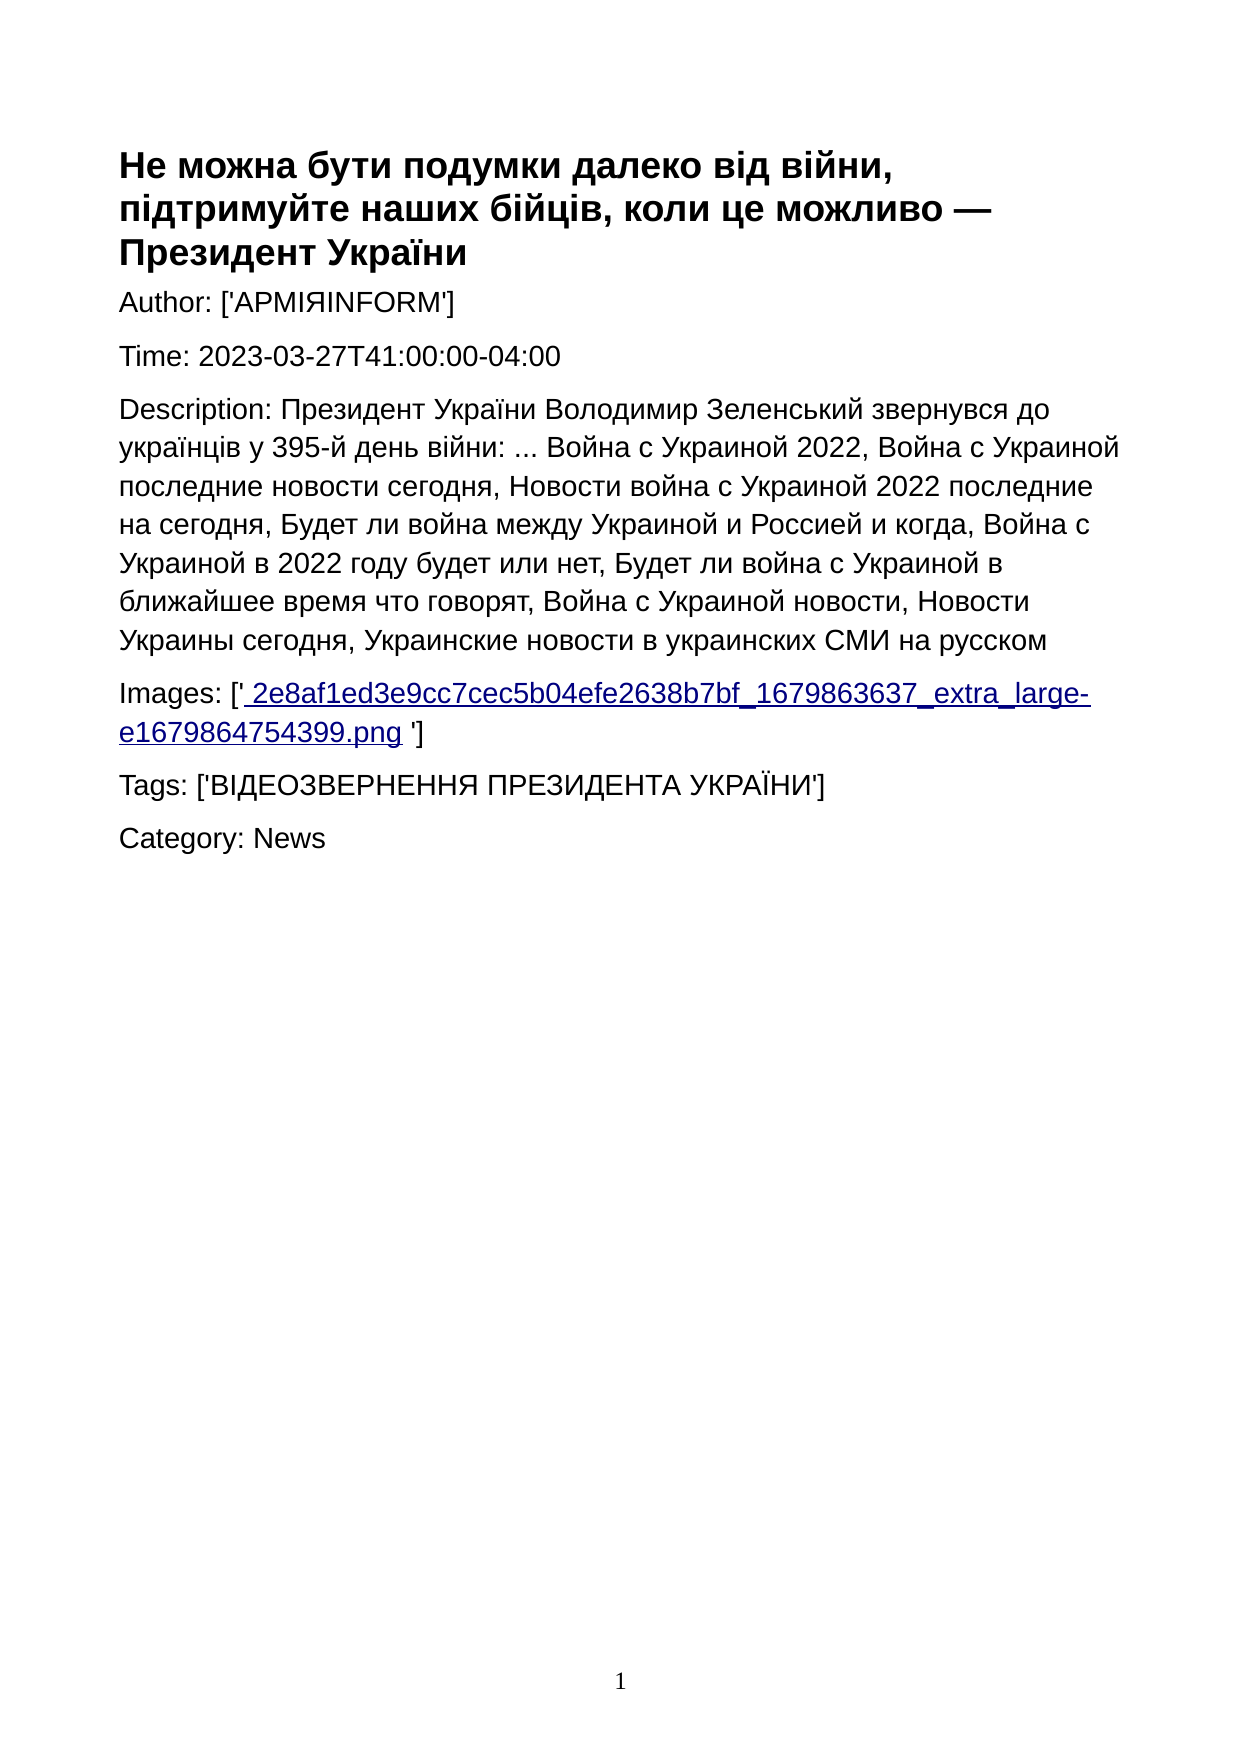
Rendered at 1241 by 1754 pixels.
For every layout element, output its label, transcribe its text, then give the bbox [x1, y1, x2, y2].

subtitle Не можна бути подумки далеко від війни, підтримуйте наших бійців, коли це можливо — Президент України [118, 143, 1122, 273]
text Images: [' 2e8af1ed3e9cc7cec5b04efe2638b7bf_1679863637_extra_large-e1679864754399.png '] [118, 676, 1122, 748]
text Author: ['АРМІЯINFORM'] [118, 285, 1122, 319]
text Time: 2023-03-27T41:00:00-04:00 [118, 338, 1122, 372]
text Category: News [118, 821, 1122, 854]
text Tags: ['ВІДЕОЗВЕРНЕННЯ ПРЕЗИДЕНТА УКРАЇНИ'] [118, 768, 1122, 801]
text Description: Президент України Володимир Зеленський звернувся до українців у 395-й день війни: ... Война с Украиной 2022, Война с Украиной последние новости сегодня, Новости война с Украиной 2022 последние на сегодня, Будет ли война между Украиной и Россией и когда, Война с Украиной в 2022 году будет или нет, Будет ли война с Украиной в ближайшее время что говорят, Война с Украиной новости, Новости Украины сегодня, Украинские новости в украинских СМИ на русском [118, 392, 1122, 656]
